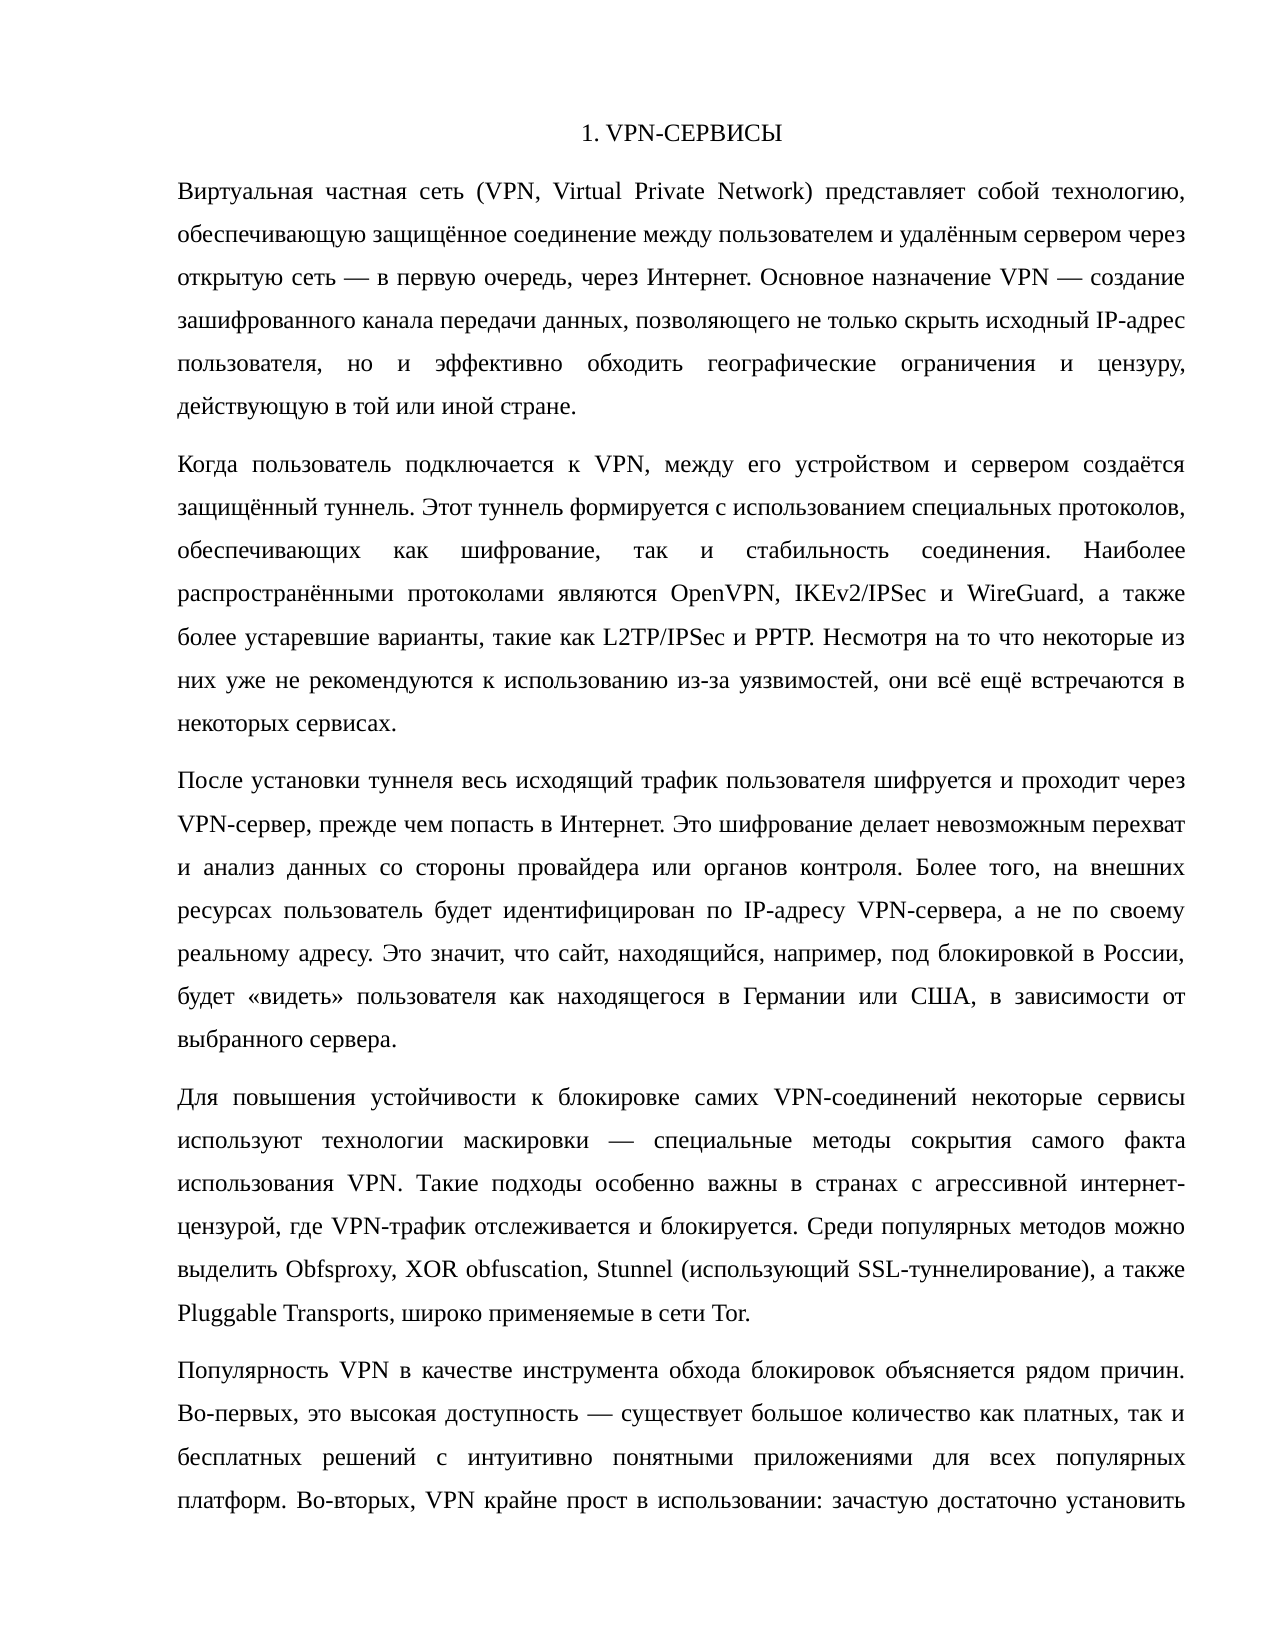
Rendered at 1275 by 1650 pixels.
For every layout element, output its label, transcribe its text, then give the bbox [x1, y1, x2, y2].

text После установки туннеля весь исходящий трафик пользователя шифруется и проходит через VPN-сервер, прежде чем попасть в Интернет. Это шифрование делает невозможным перехват и анализ данных со стороны провайдера или органов контроля. Более того, на внешних ресурсах пользователь будет идентифицирован по IP-адресу VPN-сервера, а не по своему реальному адресу. Это значит, что сайт, находящийся, например, под блокировкой в России, будет «видеть» пользователя как находящегося в Германии или США, в зависимости от выбранного сервера. [177, 766, 1186, 1053]
text Виртуальная частная сеть (VPN, Virtual Private Network) представляет собой технологию, обеспечивающую защищённое соединение между пользователем и удалённым сервером через открытую сеть — в первую очередь, через Интернет. Основное назначение VPN — создание зашифрованного канала передачи данных, позволяющего не только скрыть исходный IP-адрес пользователя, но и эффективно обходить географические ограничения и цензуру, действующую в той или иной стране. [177, 176, 1186, 420]
text Популярность VPN в качестве инструмента обхода блокировок объясняется рядом причин. Во-первых, это высокая доступность — существует большое количество как платных, так и бесплатных решений с интуитивно понятными приложениями для всех популярных платформ. Во-вторых, VPN крайне прост в использовании: зачастую достаточно установить [177, 1355, 1186, 1513]
text 1. VPN-СЕРВИСЫ [177, 118, 1186, 147]
text Когда пользователь подключается к VPN, между его устройством и сервером создаётся защищённый туннель. Этот туннель формируется с использованием специальных протоколов, обеспечивающих как шифрование, так и стабильность соединения. Наиболее распространёнными протоколами являются OpenVPN, IKEv2/IPSec и WireGuard, а также более устаревшие варианты, такие как L2TP/IPSec и PPTP. Несмотря на то что некоторые из них уже не рекомендуются к использованию из-за уязвимостей, они всё ещё встречаются в некоторых сервисах. [177, 449, 1186, 737]
text Для повышения устойчивости к блокировке самих VPN-соединений некоторые сервисы используют технологии маскировки — специальные методы сокрытия самого факта использования VPN. Такие подходы особенно важны в странах с агрессивной интернет-цензурой, где VPN-трафик отслеживается и блокируется. Среди популярных методов можно выделить Obfsproxy, XOR obfuscation, Stunnel (использующий SSL-туннелирование), а также Pluggable Transports, широко применяемые в сети Tor. [177, 1082, 1186, 1326]
